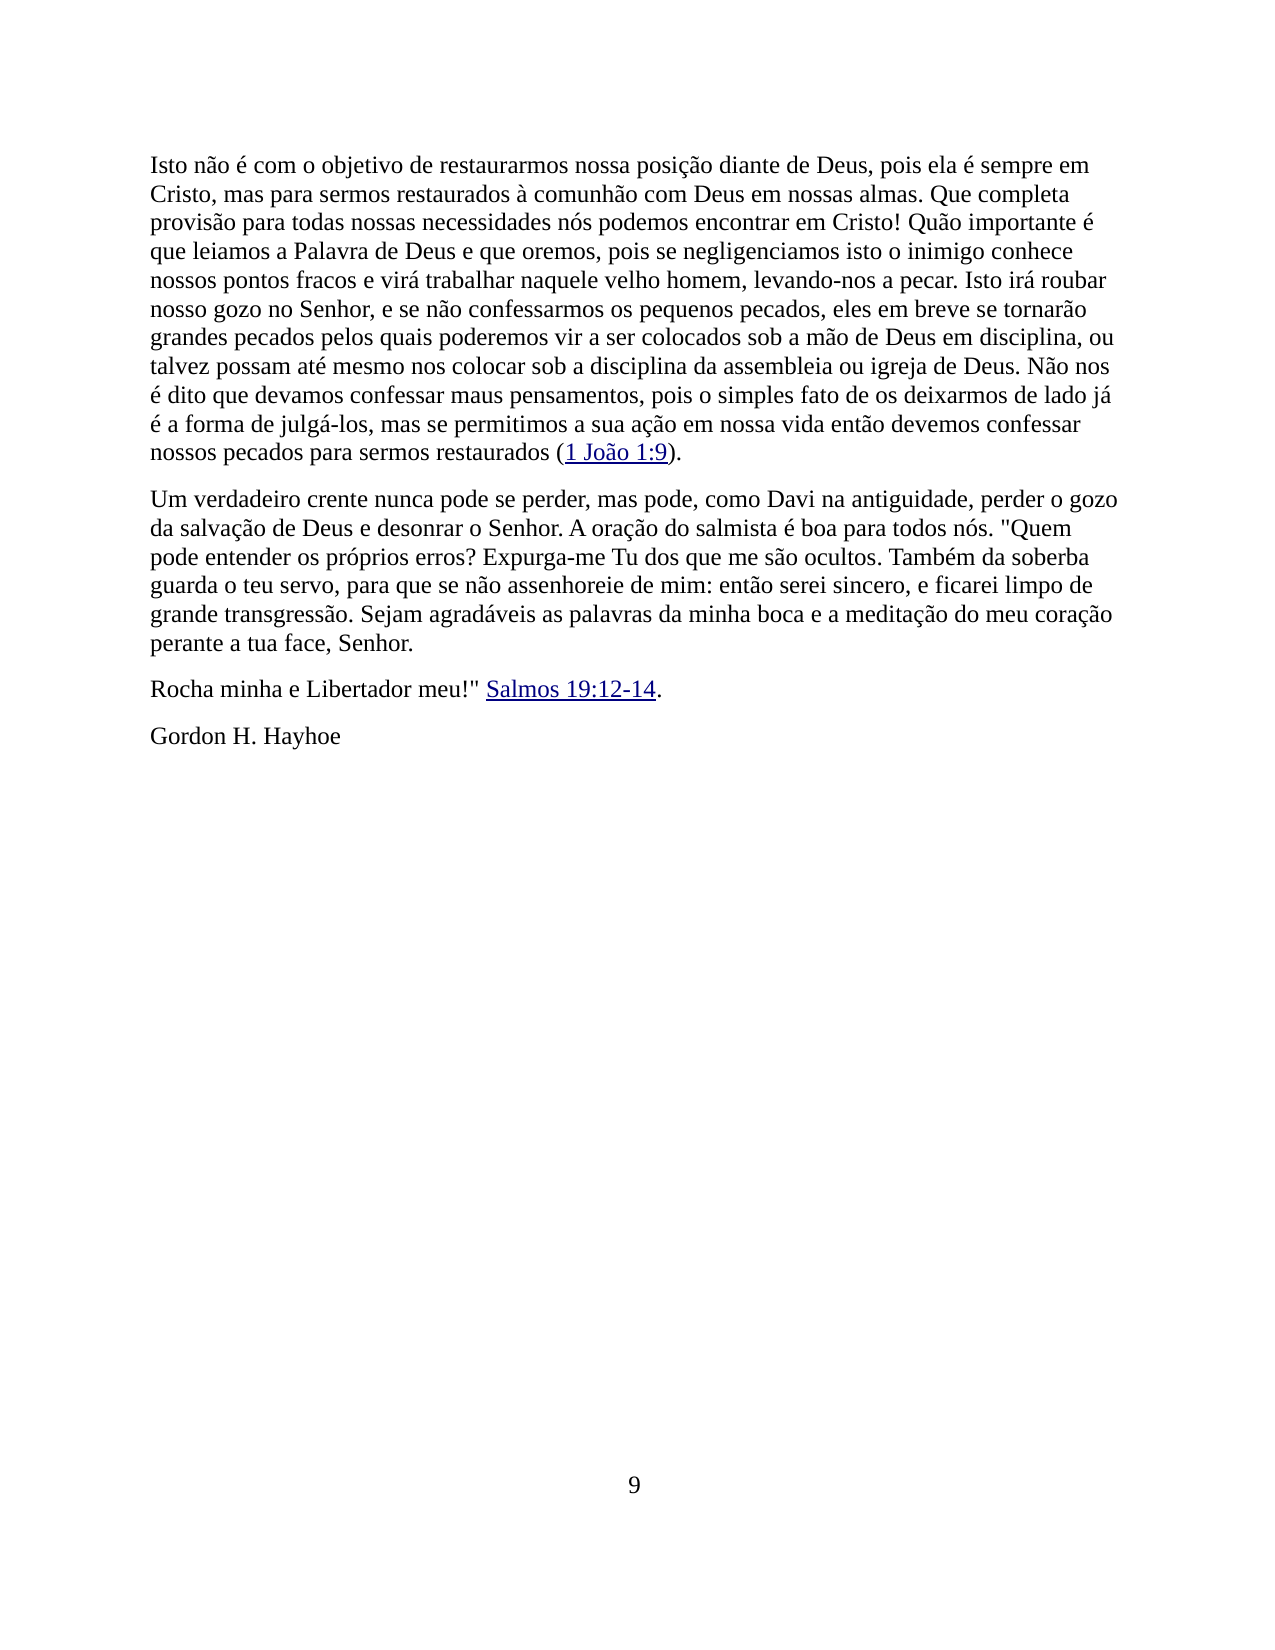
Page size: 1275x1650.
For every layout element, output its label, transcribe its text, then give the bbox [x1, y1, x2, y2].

text Gordon H. Hayhoe [150, 721, 1125, 750]
text Um verdadeiro crente nunca pode se perder, mas pode, como Davi na antiguidade, perder o gozo da salvação de Deus e desonrar o Senhor. A oração do salmista é boa para todos nós. "Quem pode entender os próprios erros? Expurga-me Tu dos que me são ocultos. Também da soberba guarda o teu servo, para que se não assenhoreie de mim: então serei sincero, e ficarei limpo de grande transgressão. Sejam agradáveis as palavras da minha boca e a meditação do meu coração perante a tua face, Senhor. [150, 484, 1125, 657]
text Isto não é com o objetivo de restaurarmos nossa posição diante de Deus, pois ela é sempre em Cristo, mas para sermos restaurados à comunhão com Deus em nossas almas. Que completa provisão para todas nossas necessidades nós podemos encontrar em Cristo! Quão importante é que leiamos a Palavra de Deus e que oremos, pois se negligenciamos isto o inimigo conhece nossos pontos fracos e virá trabalhar naquele velho homem, levando-nos a pecar. Isto irá roubar nosso gozo no Senhor, e se não confessarmos os pequenos pecados, eles em breve se tornarão grandes pecados pelos quais poderemos vir a ser colocados sob a mão de Deus em disciplina, ou talvez possam até mesmo nos colocar sob a disciplina da assembleia ou igreja de Deus. Não nos é dito que devamos confessar maus pensamentos, pois o simples fato de os deixarmos de lado já é a forma de julgá-los, mas se permitimos a sua ação em nossa vida então devemos confessar nossos pecados para sermos restaurados (1 João 1:9). [150, 150, 1125, 466]
text Rocha minha e Libertador meu!" Salmos 19:12-14. [150, 674, 1125, 703]
